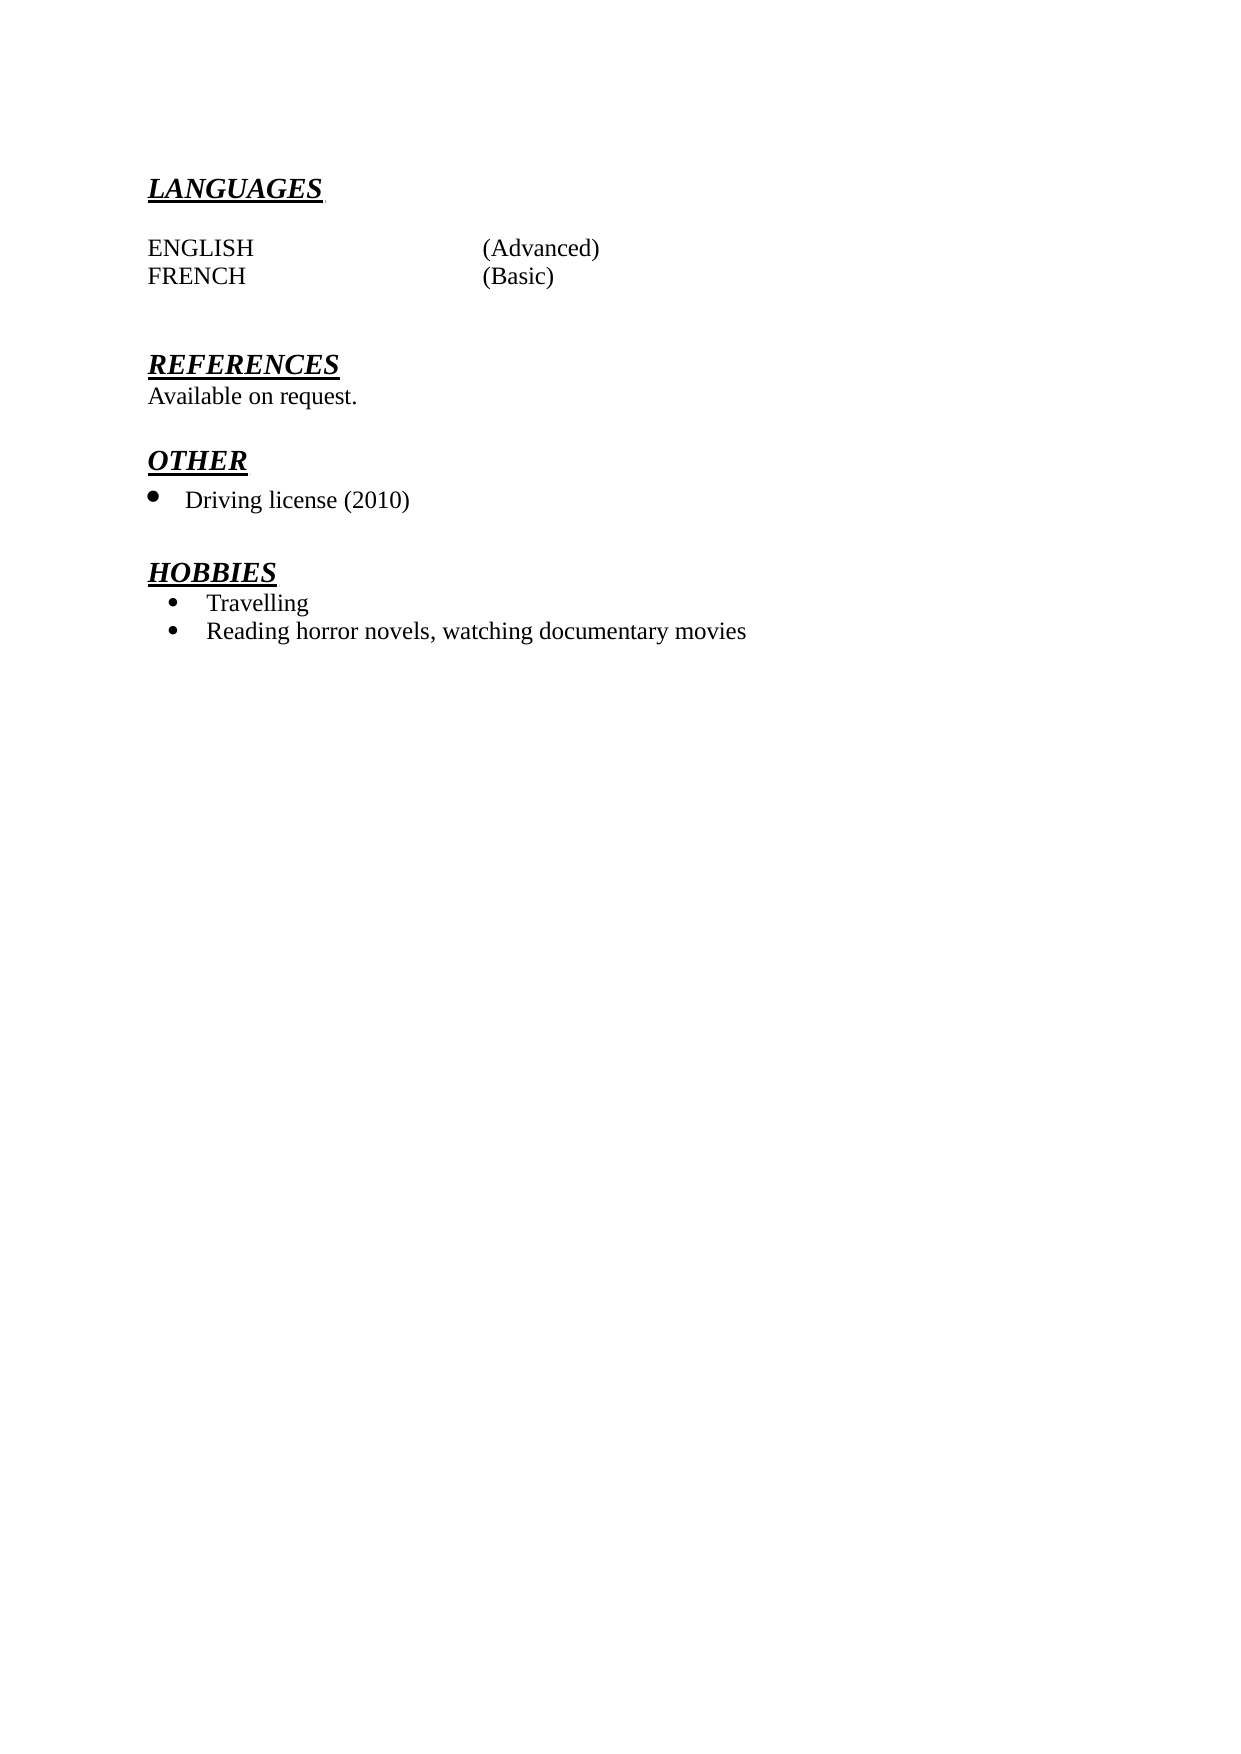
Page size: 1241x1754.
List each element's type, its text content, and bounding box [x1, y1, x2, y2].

text FRENCH (Basic) [147, 261, 1153, 290]
list Driving license (2010) [147, 477, 1153, 517]
text Available on request. [147, 381, 1153, 410]
text ENGLISH (Advanced) [147, 233, 1153, 261]
subtitle LANGUAGES [147, 171, 1153, 204]
list Reading horror novels, watching documentary movies [169, 617, 1153, 646]
subtitle REFERENCES [147, 348, 1153, 381]
subtitle OTHER [147, 444, 1153, 477]
list Travelling [169, 589, 1153, 617]
subtitle HOBBIES [147, 556, 1153, 589]
